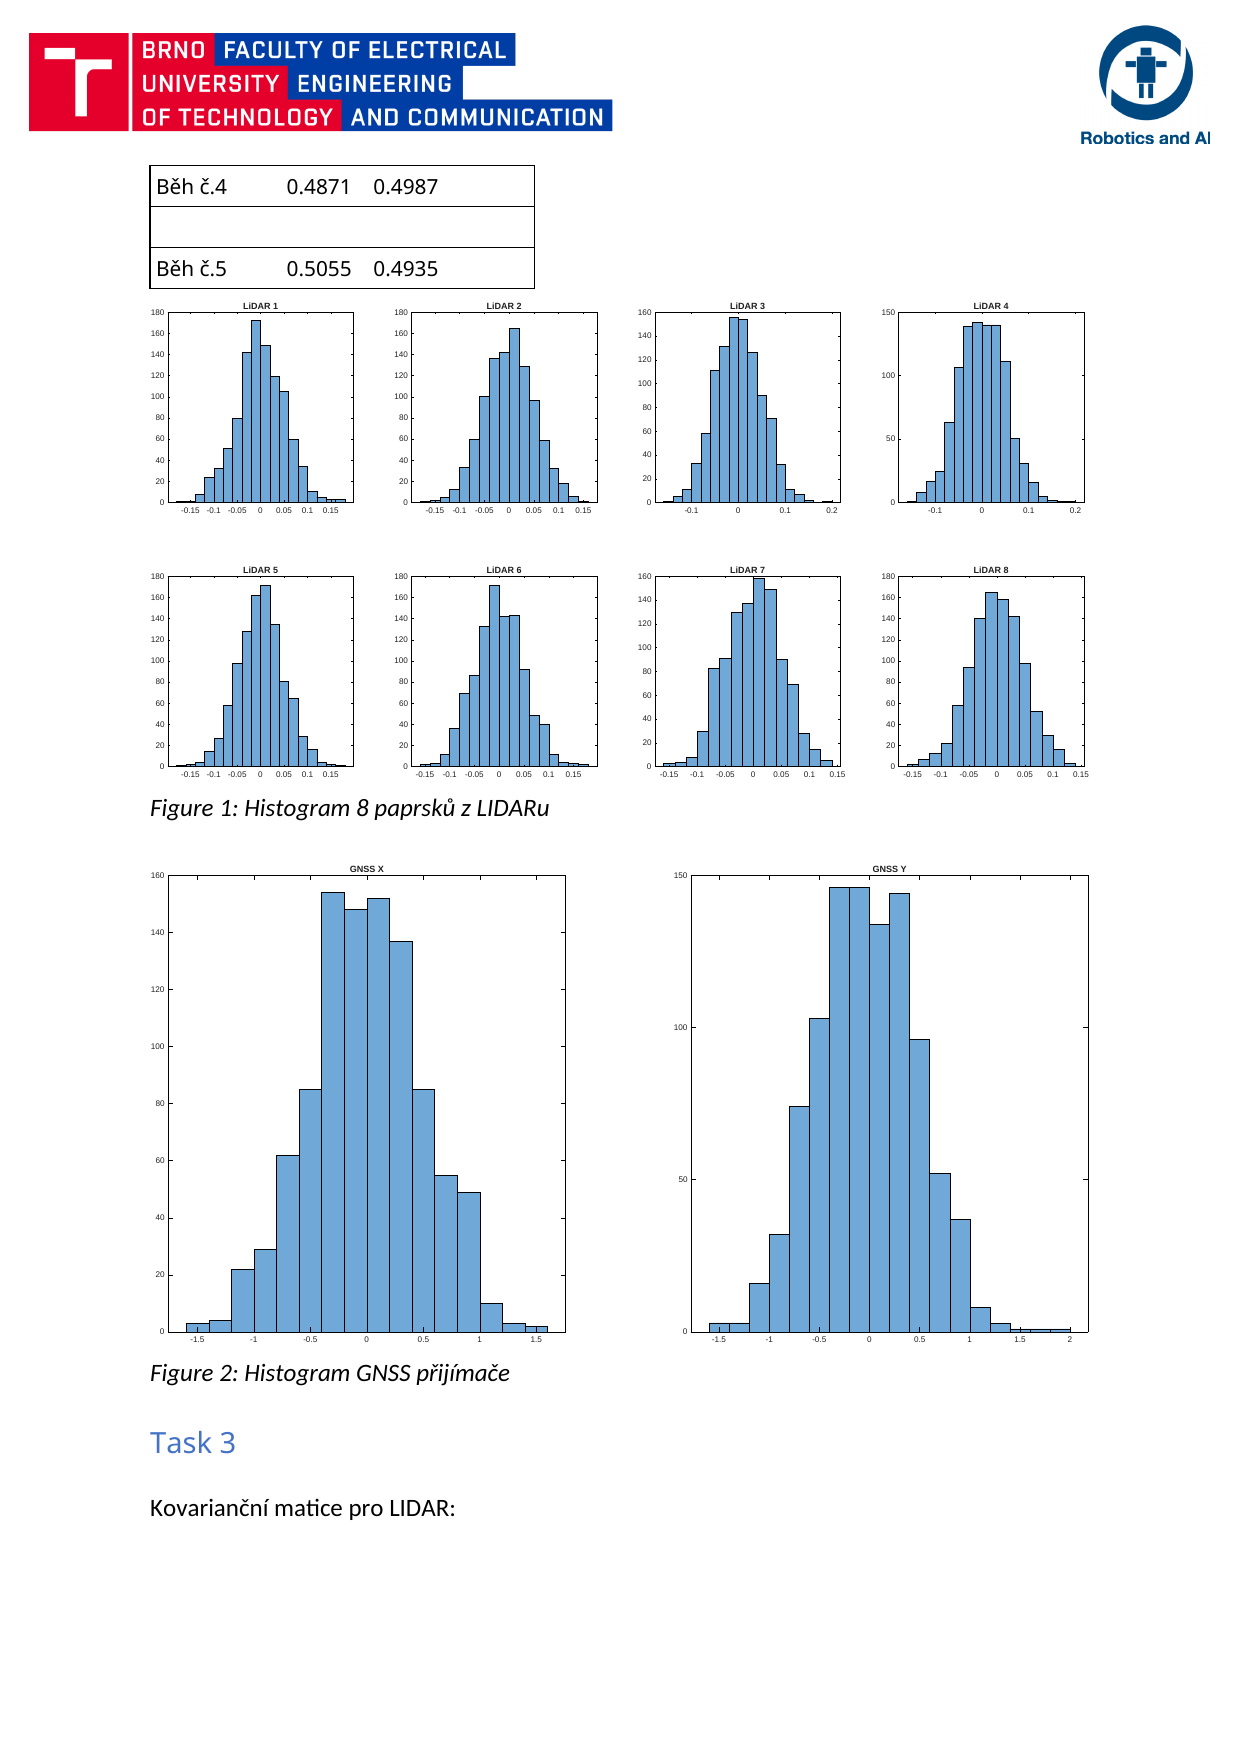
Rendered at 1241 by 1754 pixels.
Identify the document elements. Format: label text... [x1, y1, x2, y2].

table_cell Běh č.4 0.4871 0.4987 [151, 166, 534, 206]
table_cell Běh č.5 0.5055 0.4935 [151, 248, 534, 288]
picture [1078, 23, 1210, 144]
text Figure 2: Histogram GNSS přijímače [150, 1345, 1090, 1388]
subtitle Task 3 [150, 1422, 1090, 1462]
text Figure 1: Histogram 8 paprsků z LIDARu [150, 779, 1090, 822]
text Kovarianční matice pro LIDAR: [150, 1493, 1090, 1523]
picture [55, 33, 614, 133]
table_cell [151, 207, 534, 247]
